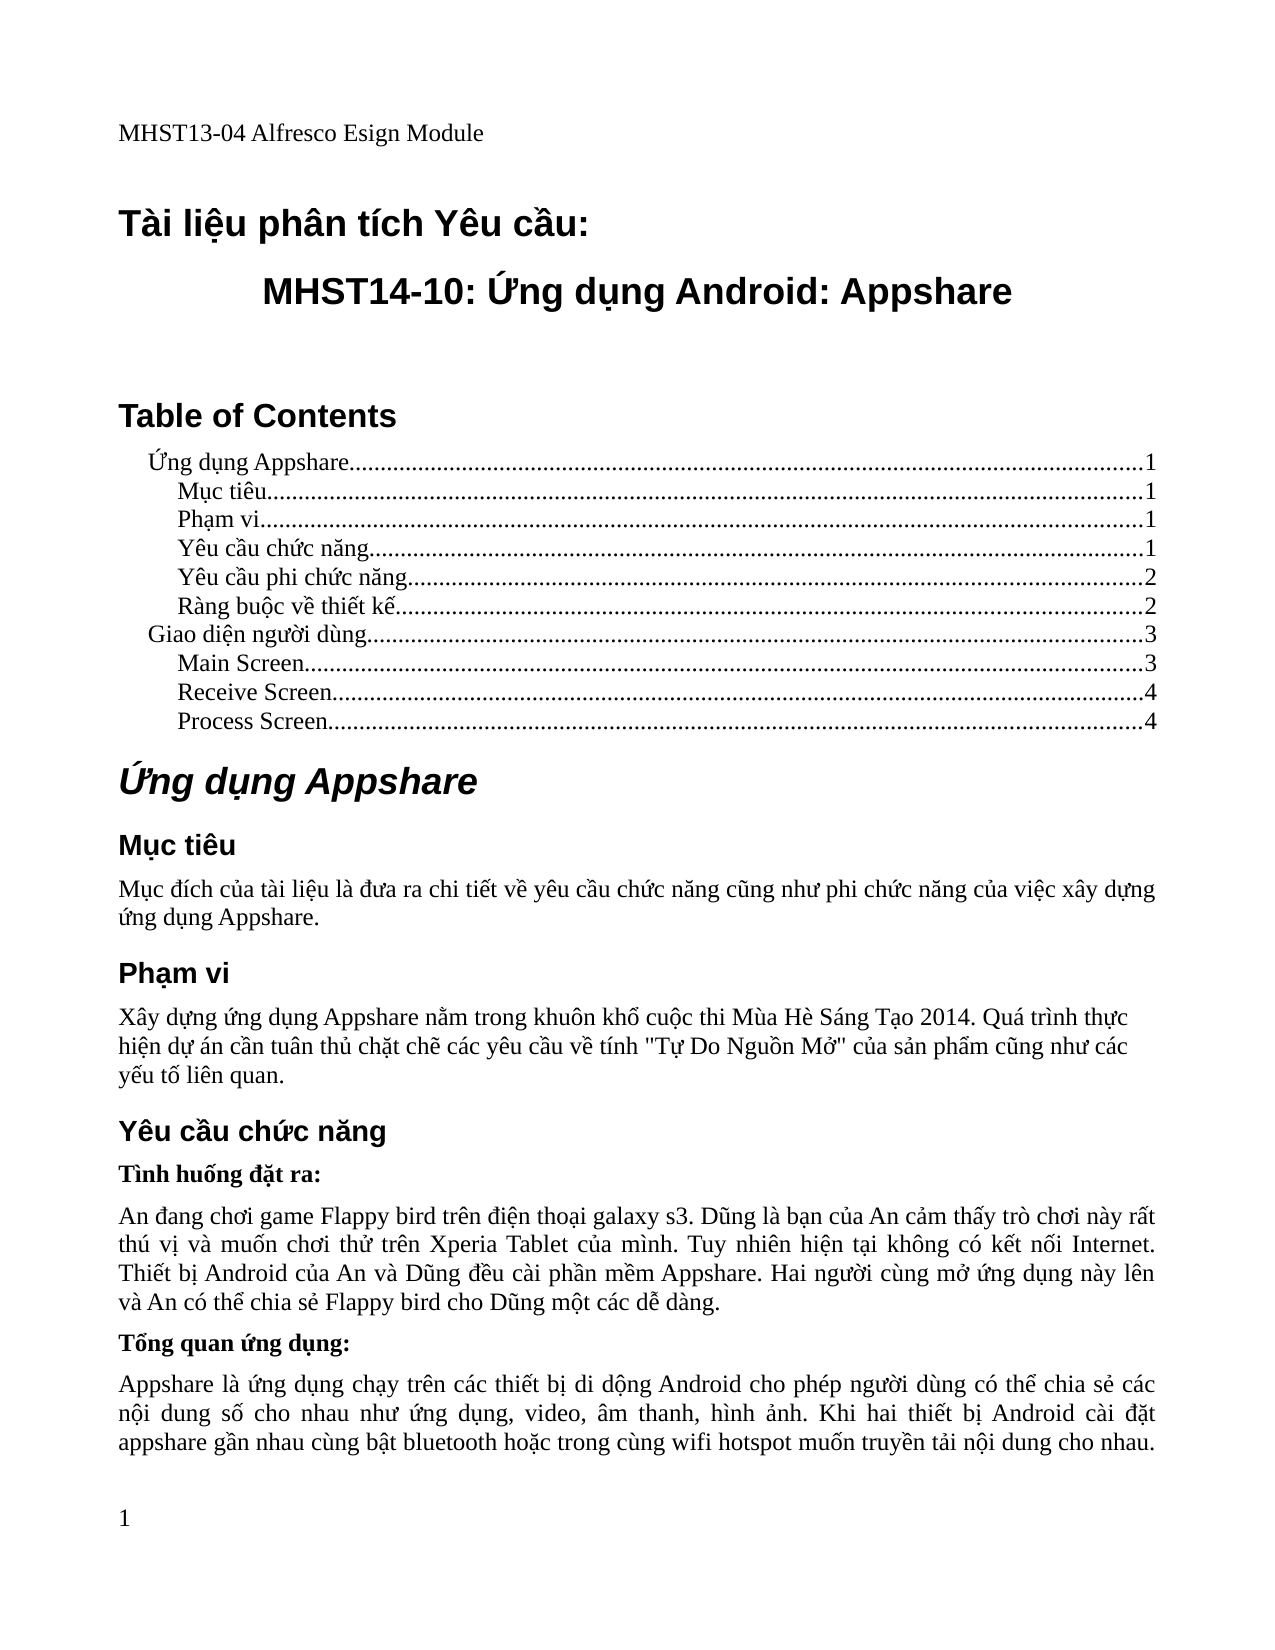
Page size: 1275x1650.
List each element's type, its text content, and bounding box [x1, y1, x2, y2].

text Yêu cầu chức năng 1 [177, 533, 1157, 562]
subtitle Table of Contents [118, 396, 1157, 434]
text Appshare là ứng dụng chạy trên các thiết bị di dộng Android cho phép người dùng có thể chia sẻ các nội dung số cho nhau như ứng dụng, video, âm thanh, hình ảnh. Khi hai thiết bị Android cài đặt appshare gần nhau cùng bật bluetooth hoặc trong cùng wifi hotspot muốn truyền tải nội dung cho nhau. [118, 1369, 1157, 1456]
text Receive Screen 4 [177, 677, 1157, 706]
text Giao diện người dùng 3 [148, 619, 1157, 648]
subtitle Mục tiêu [118, 828, 1157, 861]
text Tình huống đặt ra: [118, 1159, 1157, 1188]
text Process Screen 4 [177, 706, 1157, 734]
text Xây dựng ứng dụng Appshare nằm trong khuôn khổ cuộc thi Mùa Hè Sáng Tạo 2014. Quá trình thực hiện dự án cần tuân thủ chặt chẽ các yêu cầu về tính "Tự Do Nguồn Mở" của sản phẩm cũng như các yếu tố liên quan. [118, 1002, 1157, 1088]
text Ràng buộc về thiết kế 2 [177, 591, 1157, 619]
text Main Screen 3 [177, 648, 1157, 677]
text Yêu cầu phi chức năng 2 [177, 562, 1157, 591]
subtitle Yêu cầu chức năng [118, 1113, 1157, 1147]
subtitle Ứng dụng Appshare [118, 759, 1157, 803]
text Mục tiêu 1 [177, 476, 1157, 504]
text An đang chơi game Flappy bird trên điện thoại galaxy s3. Dũng là bạn của An cảm thấy trò chơi này rất thú vị và muốn chơi thử trên Xperia Tablet của mình. Tuy nhiên hiện tại không có kết nối Internet. Thiết bị Android của An và Dũng đều cài phần mềm Appshare. Hai người cùng mở ứng dụng này lên và An có thể chia sẻ Flappy bird cho Dũng một các dễ dàng. [118, 1201, 1157, 1316]
text Mục đích của tài liệu là đưa ra chi tiết về yêu cầu chức năng cũng như phi chức năng của việc xây dựng ứng dụng Appshare. [118, 874, 1157, 931]
text Ứng dụng Appshare 1 [148, 447, 1157, 476]
subtitle Phạm vi [118, 956, 1157, 990]
text Tổng quan ứng dụng: [118, 1328, 1157, 1357]
title Tài liệu phân tích Yêu cầu: [118, 201, 1157, 244]
text Phạm vi 1 [177, 504, 1157, 533]
title MHST14-10: Ứng dụng Android: Appshare [118, 269, 1157, 313]
